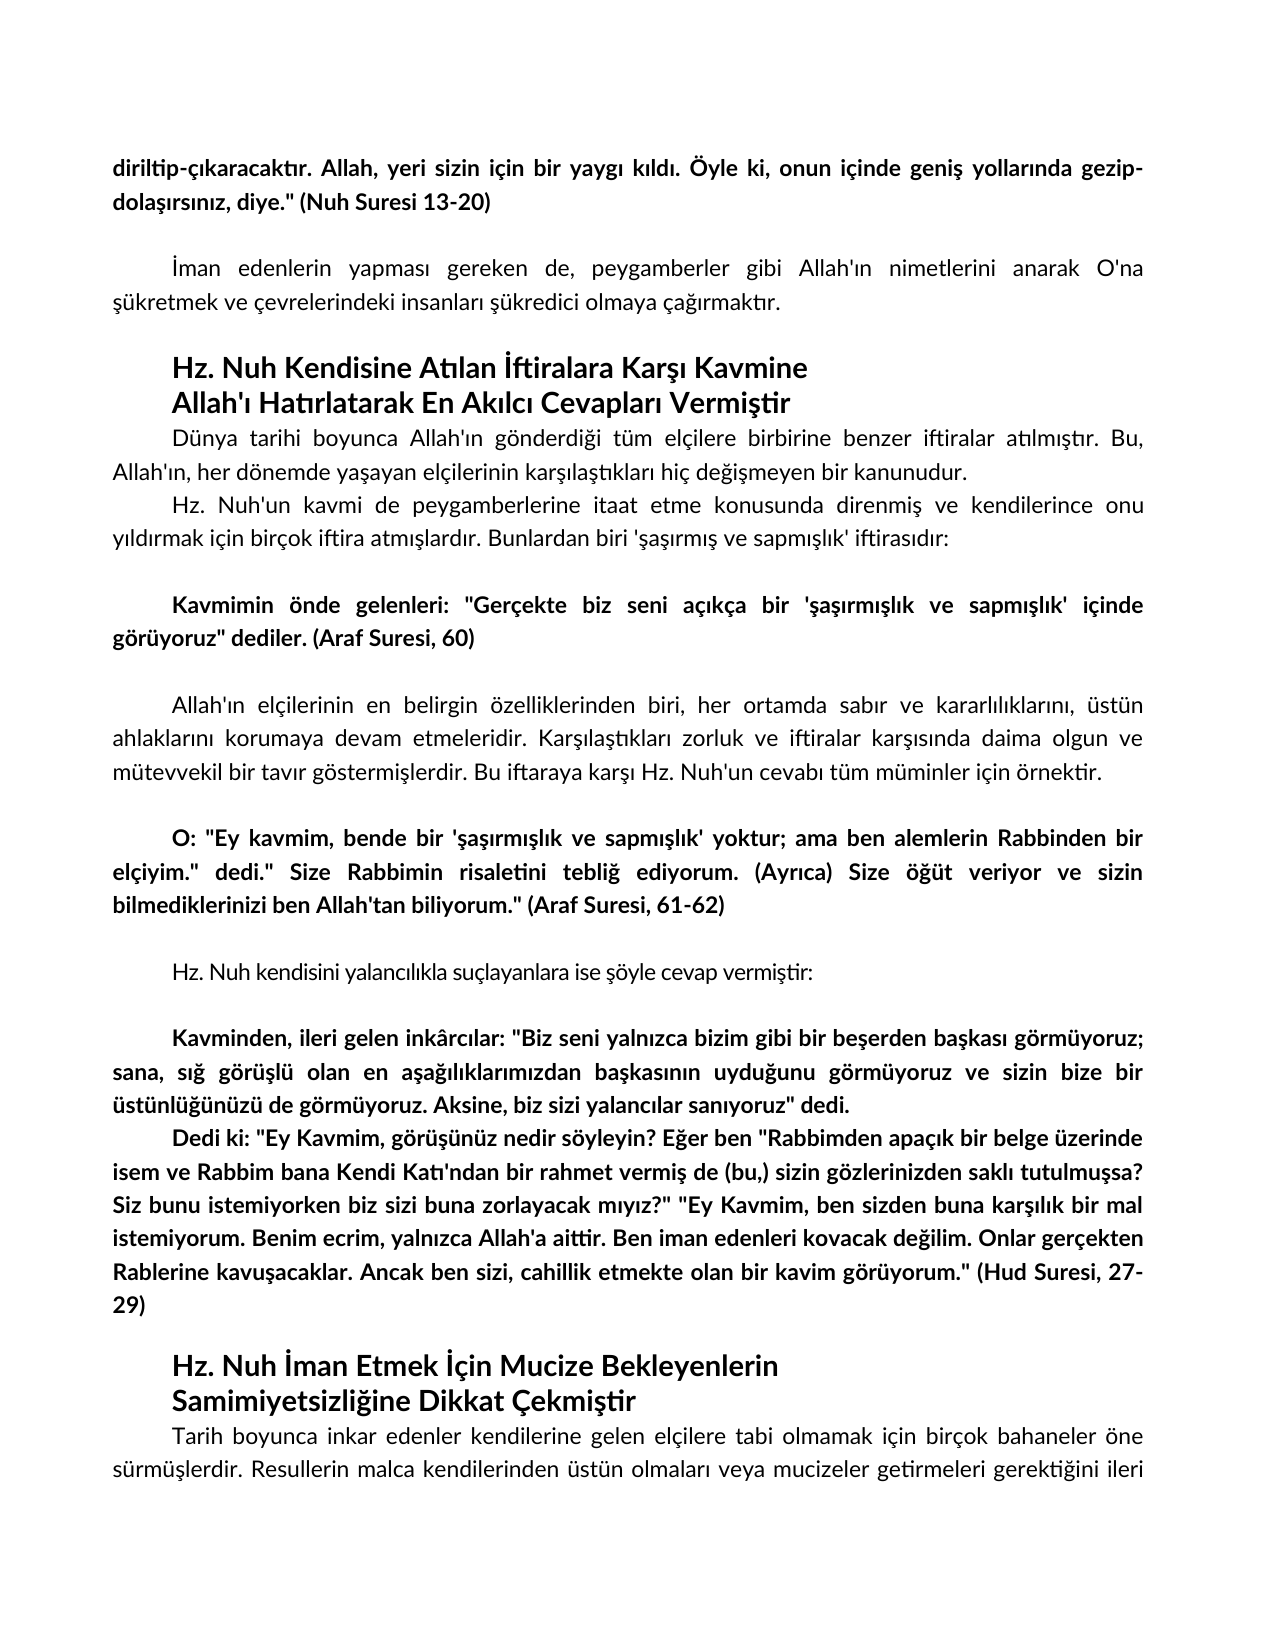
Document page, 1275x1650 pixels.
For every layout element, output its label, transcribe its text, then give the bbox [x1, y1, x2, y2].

text Allah'ın elçilerinin en belirgin özelliklerinden biri, her ortamda sabır ve kararlılıklarını, üstün ahlaklarını korumaya devam etmeleridir. Karşılaştıkları zorluk ve iftiralar karşısında daima olgun ve mütevvekil bir tavır göstermişlerdir. Bu iftaraya karşı Hz. Nuh'un cevabı tüm müminler için örnektir. [112, 687, 1145, 787]
text O: "Ey kavmim, bende bir 'şaşırmışlık ve sapmışlık' yoktur; ama ben alemlerin Rabbinden bir elçiyim." dedi." Size Rabbimin risaletini tebliğ ediyorum. (Ayrıca) Size öğüt veriyor ve sizin bilmediklerinizi ben Allah'tan biliyorum." (Araf Suresi, 61-62) [112, 820, 1145, 920]
text diriltip-çıkaracaktır. Allah, yeri sizin için bir yaygı kıldı. Öyle ki, onun içinde geniş yollarında gezip-dolaşırsınız, diye." (Nuh Suresi 13-20) [112, 150, 1145, 217]
text Tarih boyunca inkar edenler kendilerine gelen elçilere tabi olmamak için birçok bahaneler öne sürmüşlerdir. Resullerin malca kendilerinden üstün olmaları veya mucizeler getirmeleri gerektiğini ileri [112, 1417, 1145, 1484]
text Allah'ı Hatırlatarak En Akılcı Cevapları Vermiştir [112, 385, 1145, 420]
text Samimiyetsizliğine Dikkat Çekmiştir [112, 1382, 1145, 1417]
text Hz. Nuh kendisini yalancılıkla suçlayanlara ise şöyle cevap vermiştir: [112, 953, 1145, 987]
text Dünya tarihi boyunca Allah'ın gönderdiği tüm elçilere birbirine benzer iftiralar atılmıştır. Bu, Allah'ın, her dönemde yaşayan elçilerinin karşılaştıkları hiç değişmeyen bir kanunudur. [112, 420, 1145, 487]
text Dedi ki: "Ey Kavmim, görüşünüz nedir söyleyin? Eğer ben "Rabbimden apaçık bir belge üzerinde isem ve Rabbim bana Kendi Katı'ndan bir rahmet vermiş de (bu,) sizin gözlerinizden saklı tutulmuşsa? Siz bunu istemiyorken biz sizi buna zorlayacak mıyız?" "Ey Kavmim, ben sizden buna karşılık bir mal istemiyorum. Benim ecrim, yalnızca Allah'a aittir. Ben iman edenleri kovacak değilim. Onlar gerçekten Rablerine kavuşacaklar. Ancak ben sizi, cahillik etmekte olan bir kavim görüyorum." (Hud Suresi, 27-29) [112, 1120, 1145, 1320]
text İman edenlerin yapması gereken de, peygamberler gibi Allah'ın nimetlerini anarak O'na şükretmek ve çevrelerindeki insanları şükredici olmaya çağırmaktır. [112, 250, 1145, 317]
text Kavmimin önde gelenleri: "Gerçekte biz seni açıkça bir 'şaşırmışlık ve sapmışlık' içinde görüyoruz" dediler. (Araf Suresi, 60) [112, 587, 1145, 653]
text Kavminden, ileri gelen inkârcılar: "Biz seni yalnızca bizim gibi bir beşerden başkası görmüyoruz; sana, sığ görüşlü olan en aşağılıklarımızdan başkasının uyduğunu görmüyoruz ve sizin bize bir üstünlüğünüzü de görmüyoruz. Aksine, biz sizi yalancılar sanıyoruz" dedi. [112, 1020, 1145, 1120]
text Hz. Nuh İman Etmek İçin Mucize Bekleyenlerin [112, 1347, 1145, 1382]
text Hz. Nuh'un kavmi de peygamberlerine itaat etme konusunda direnmiş ve kendilerince onu yıldırmak için birçok iftira atmışlardır. Bunlardan biri 'şaşırmış ve sapmışlık' iftirasıdır: [112, 487, 1145, 553]
text Hz. Nuh Kendisine Atılan İftiralara Karşı Kavmine [112, 350, 1145, 385]
